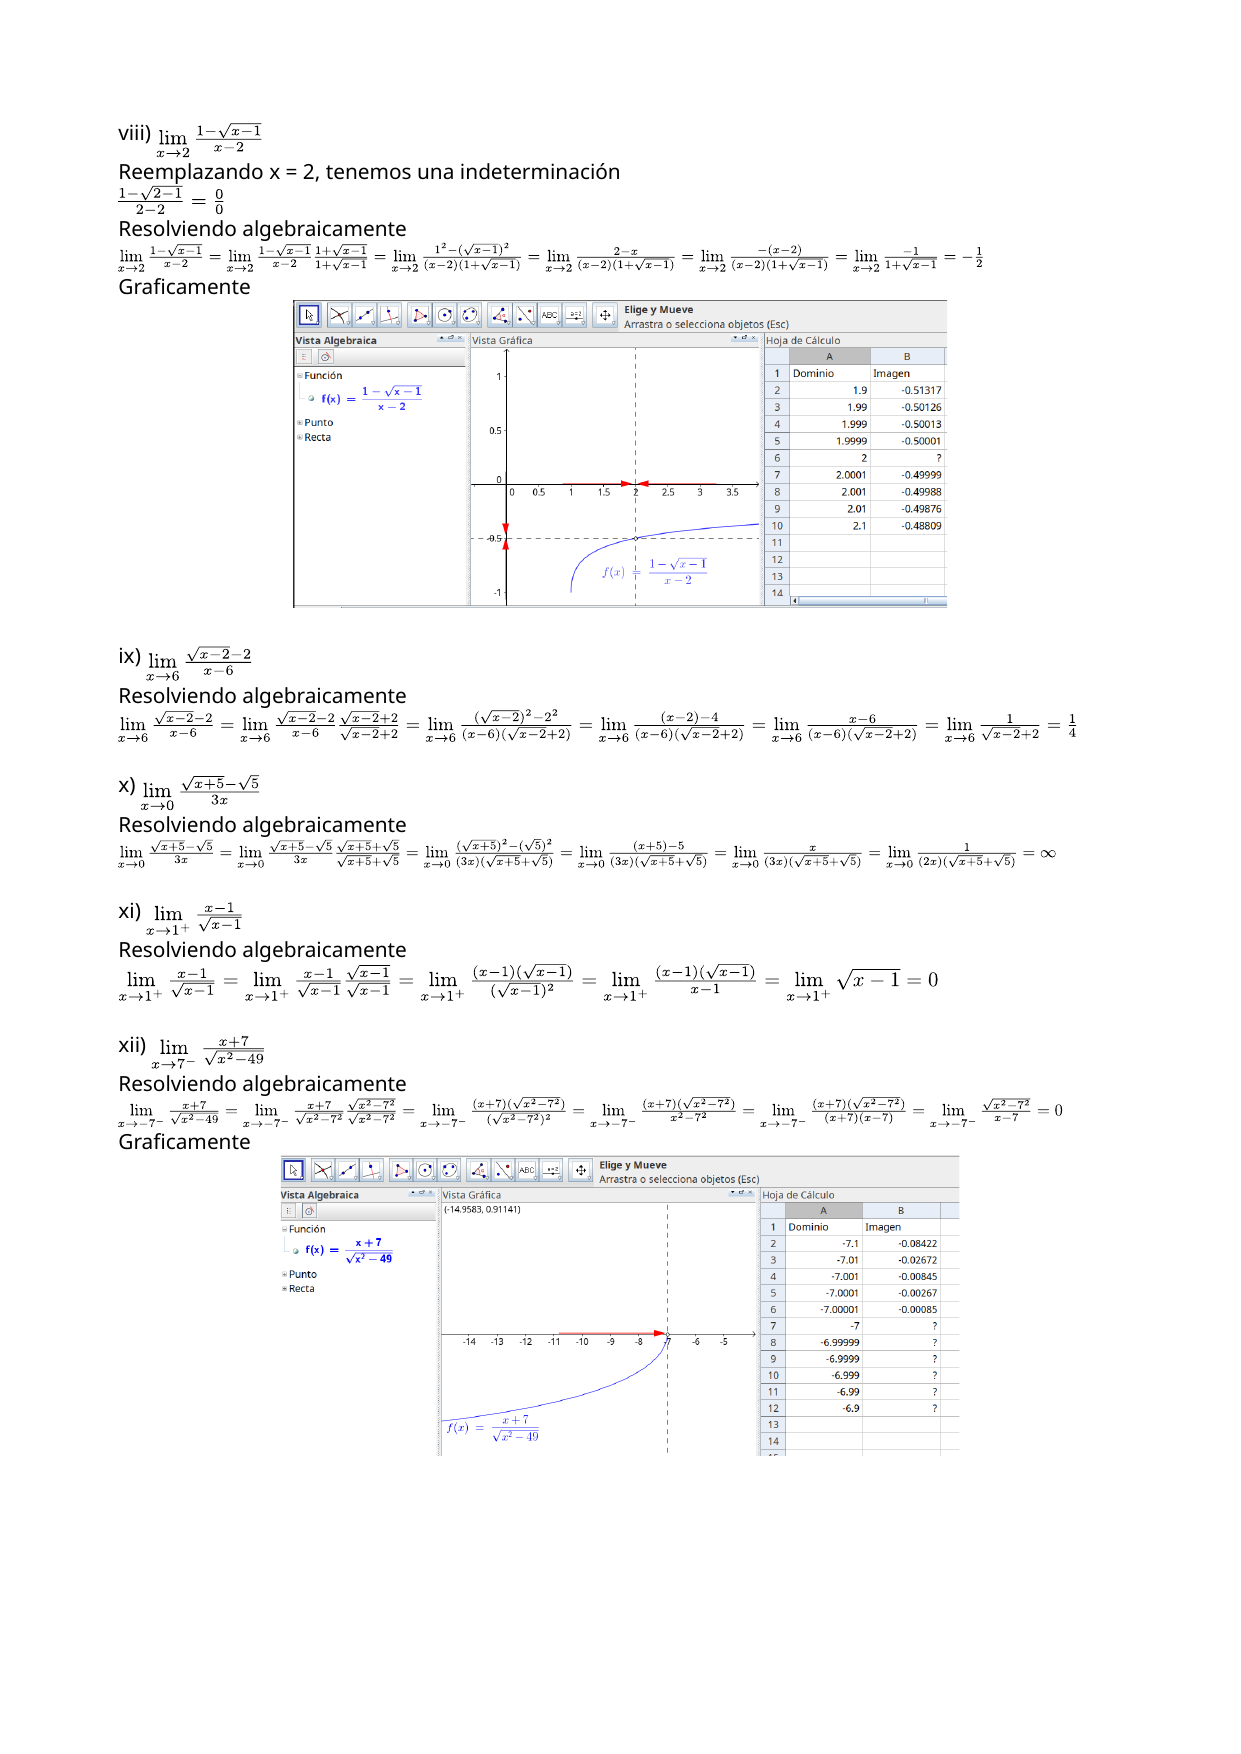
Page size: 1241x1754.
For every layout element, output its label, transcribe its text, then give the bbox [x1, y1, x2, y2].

text xii) [118, 1030, 1122, 1069]
picture [280, 1155, 960, 1456]
text Resolviendo algebraicamente [118, 810, 1122, 839]
text Graficamente [118, 272, 1122, 300]
text ix) [118, 641, 1122, 681]
text xi) [118, 896, 1122, 935]
picture [293, 300, 948, 608]
text Graficamente [118, 1127, 1122, 1156]
text viii) [118, 118, 1122, 157]
text Resolviendo algebraicamente [118, 681, 1122, 709]
text Resolviendo algebraicamente [118, 935, 1122, 963]
text x) [118, 771, 1122, 810]
text Resolviendo algebraicamente [118, 1069, 1122, 1097]
text Reemplazando x = 2, tenemos una indeterminación [118, 157, 1122, 186]
text Resolviendo algebraicamente [118, 214, 1122, 243]
